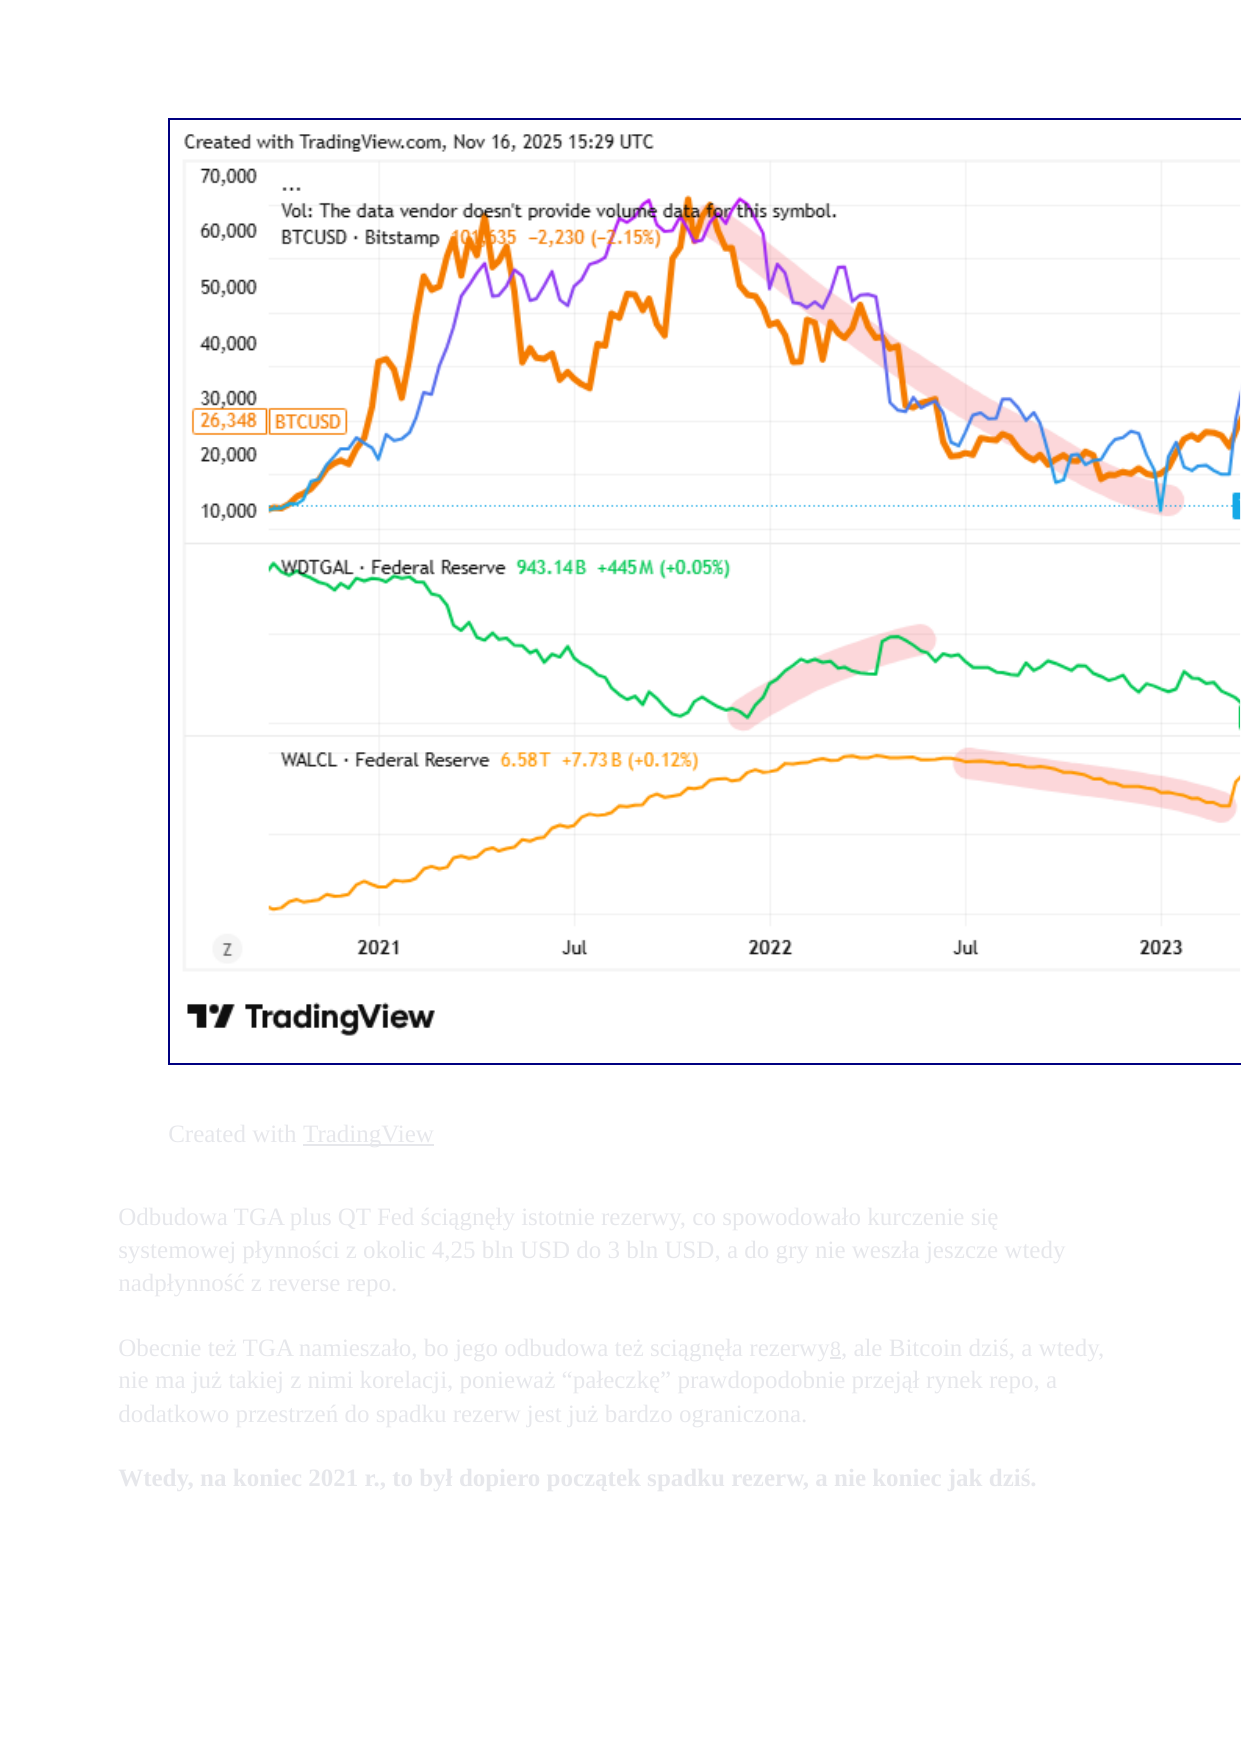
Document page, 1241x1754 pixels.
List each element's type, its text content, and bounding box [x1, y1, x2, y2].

text Obecnie też TGA namieszało, bo jego odbudowa też sciągnęła rezerwy8, ale Bitcoin dziś, a wtedy, nie ma już takiej z nimi korelacji, ponieważ “pałeczkę” prawdopodobnie przejął rynek repo, a dodatkowo przestrzeń do spadku rezerw jest już bardzo ograniczona. [118, 1333, 1122, 1427]
text Odbudowa TGA plus QT Fed ściągnęły istotnie rezerwy, co spowodowało kurczenie się systemowej płynności z okolic 4,25 bln USD do 3 bln USD, a do gry nie weszła jeszcze wtedy nadpłynność z reverse repo. [118, 1202, 1122, 1297]
text Wtedy, na koniec 2021 r., to był dopiero początek spadku rezerw, a nie koniec jak dziś. [118, 1463, 1122, 1492]
picture [170, 120, 1241, 1063]
text Created with TradingView [168, 1119, 1072, 1148]
